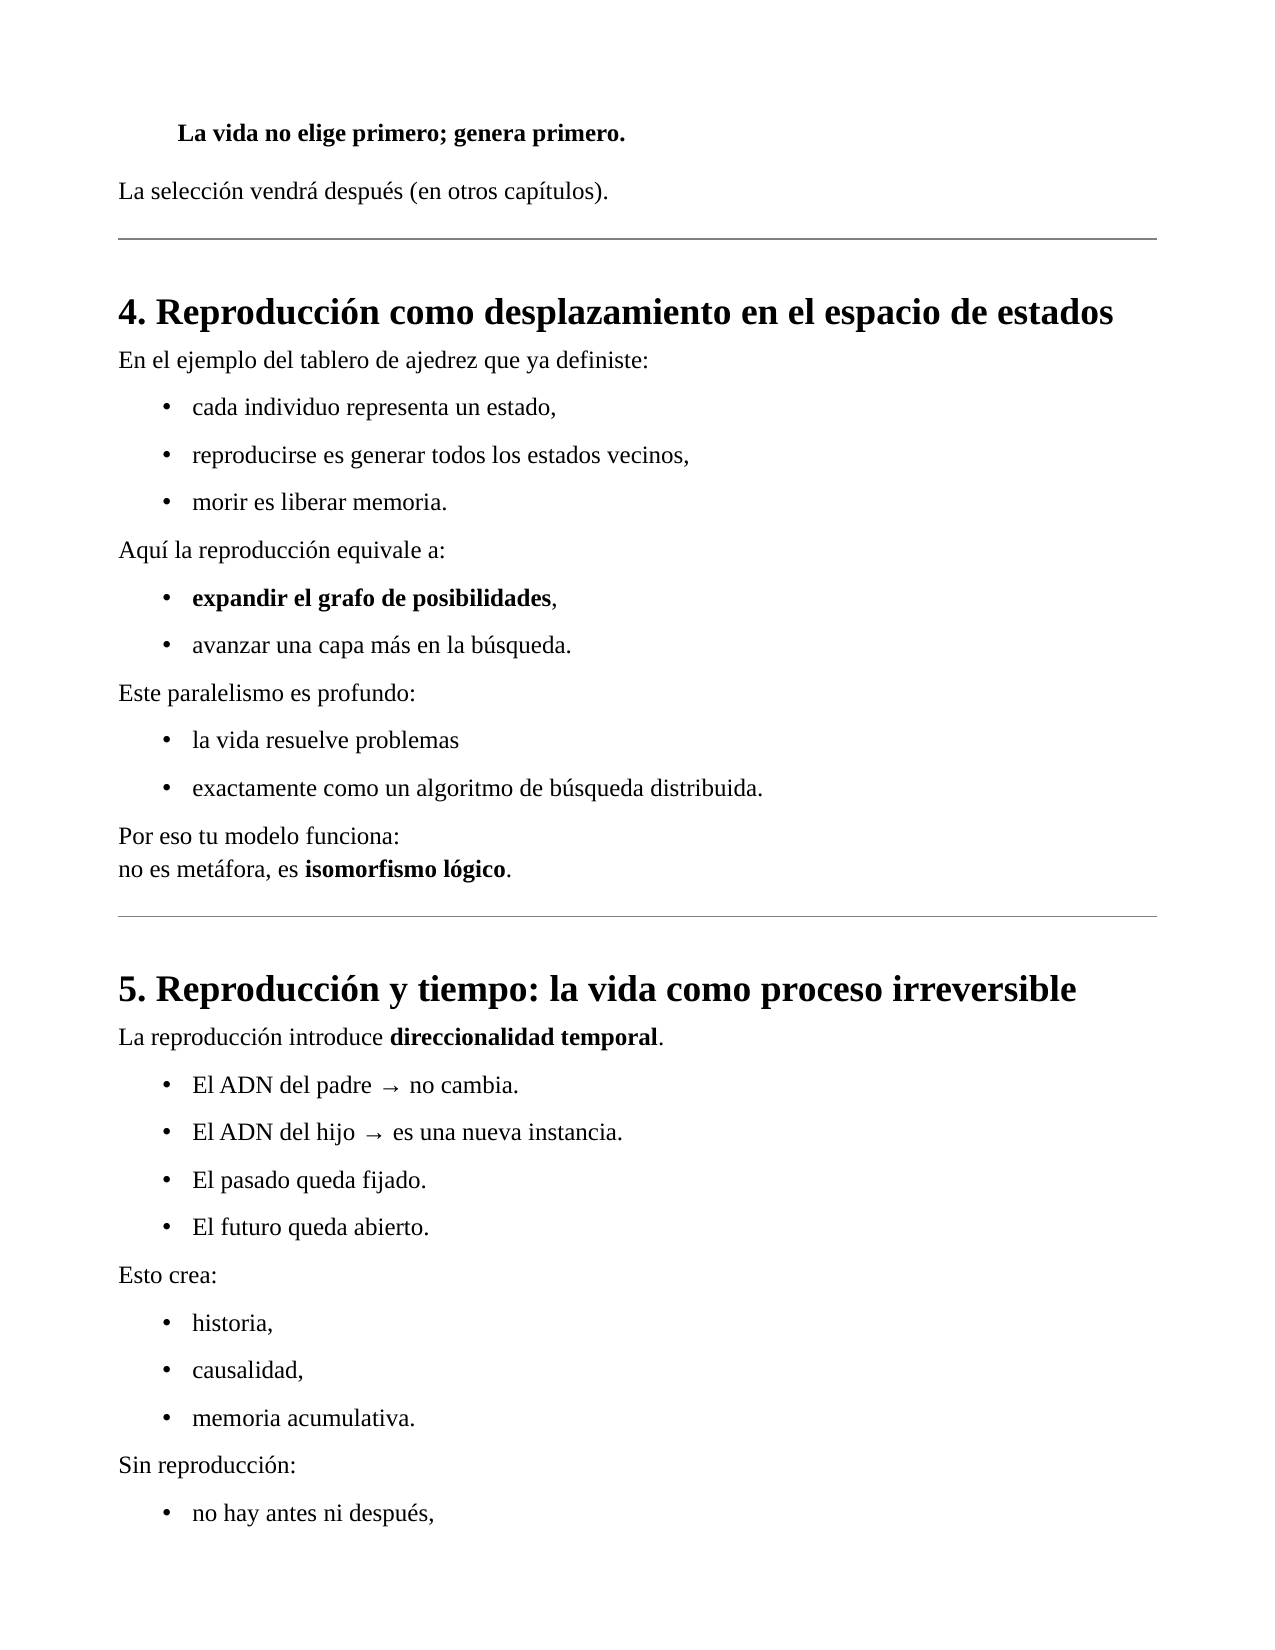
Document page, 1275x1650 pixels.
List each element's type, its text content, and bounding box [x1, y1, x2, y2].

subtitle 5. Reproducción y tiempo: la vida como proceso irreversible [118, 966, 1157, 1009]
text Aquí la reproducción equivale a: [118, 535, 1157, 564]
list exactamente como un algoritmo de búsqueda distribuida. [162, 773, 1157, 802]
list El ADN del padre → no cambia. [162, 1070, 1157, 1098]
list cada individuo representa un estado, [162, 392, 1157, 421]
list la vida resuelve problemas [162, 726, 1157, 754]
list El futuro queda abierto. [162, 1212, 1157, 1241]
list El pasado queda fijado. [162, 1165, 1157, 1194]
list causalidad, [162, 1355, 1157, 1384]
list morir es liberar memoria. [162, 487, 1157, 516]
text Este paralelismo es profundo: [118, 678, 1157, 707]
text La selección vendrá después (en otros capítulos). [118, 176, 1157, 205]
list reproducirse es generar todos los estados vecinos, [162, 440, 1157, 469]
text En el ejemplo del tablero de ajedrez que ya definiste: [118, 345, 1157, 373]
list historia, [162, 1308, 1157, 1336]
text Por eso tu modelo funciona: no es metáfora, es isomorfismo lógico. [118, 821, 1157, 882]
subtitle 4. Reproducción como desplazamiento en el espacio de estados [118, 289, 1157, 332]
text La reproducción introduce direccionalidad temporal. [118, 1022, 1157, 1051]
text Sin reproducción: [118, 1451, 1157, 1479]
list memoria acumulativa. [162, 1403, 1157, 1432]
list no hay antes ni después, [162, 1498, 1157, 1527]
list expandir el grafo de posibilidades, [162, 583, 1157, 611]
text La vida no elige primero; genera primero. [177, 118, 1098, 147]
list avanzar una capa más en la búsqueda. [162, 630, 1157, 659]
text Esto crea: [118, 1260, 1157, 1289]
list El ADN del hijo → es una nueva instancia. [162, 1117, 1157, 1146]
